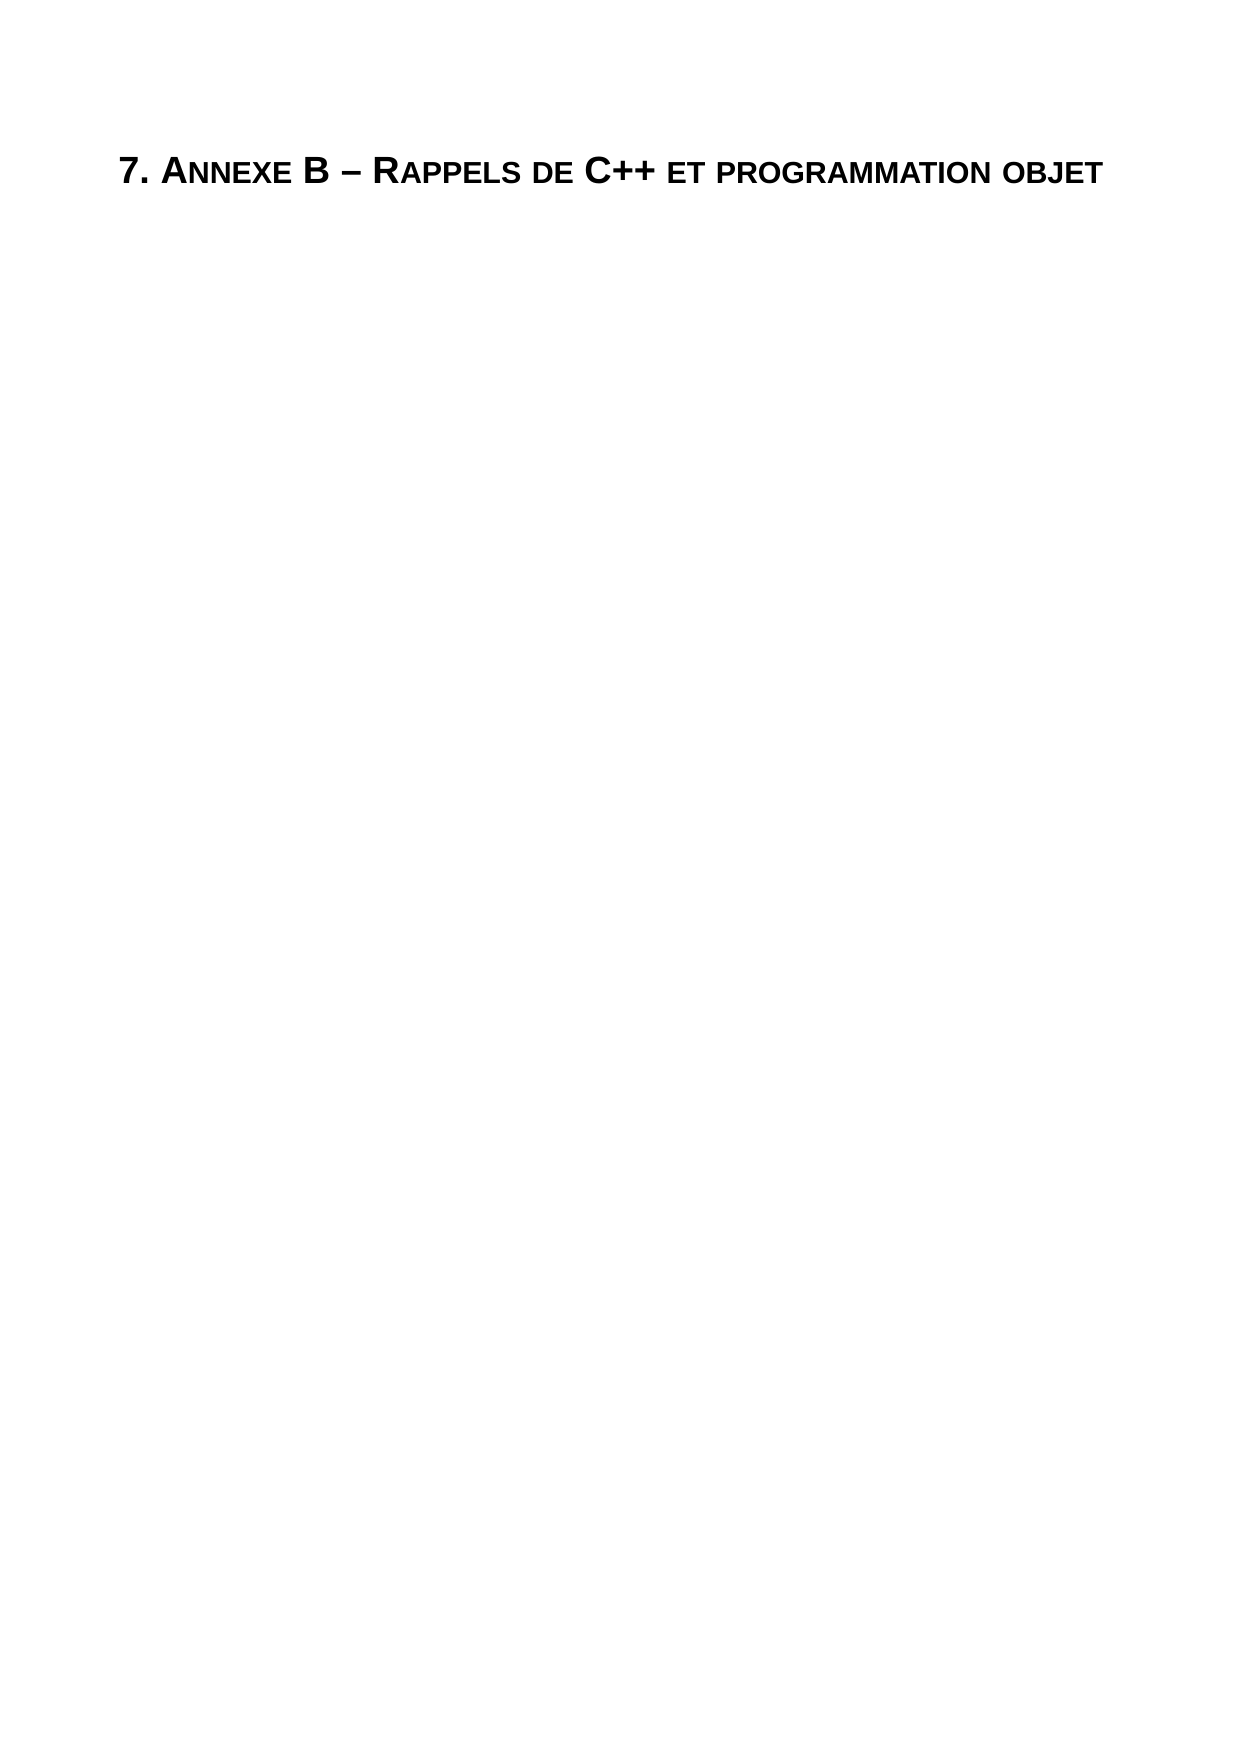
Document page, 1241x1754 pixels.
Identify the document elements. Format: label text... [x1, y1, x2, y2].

subtitle Annexe B – Rappels de C++ et programmation objet [118, 148, 1122, 191]
